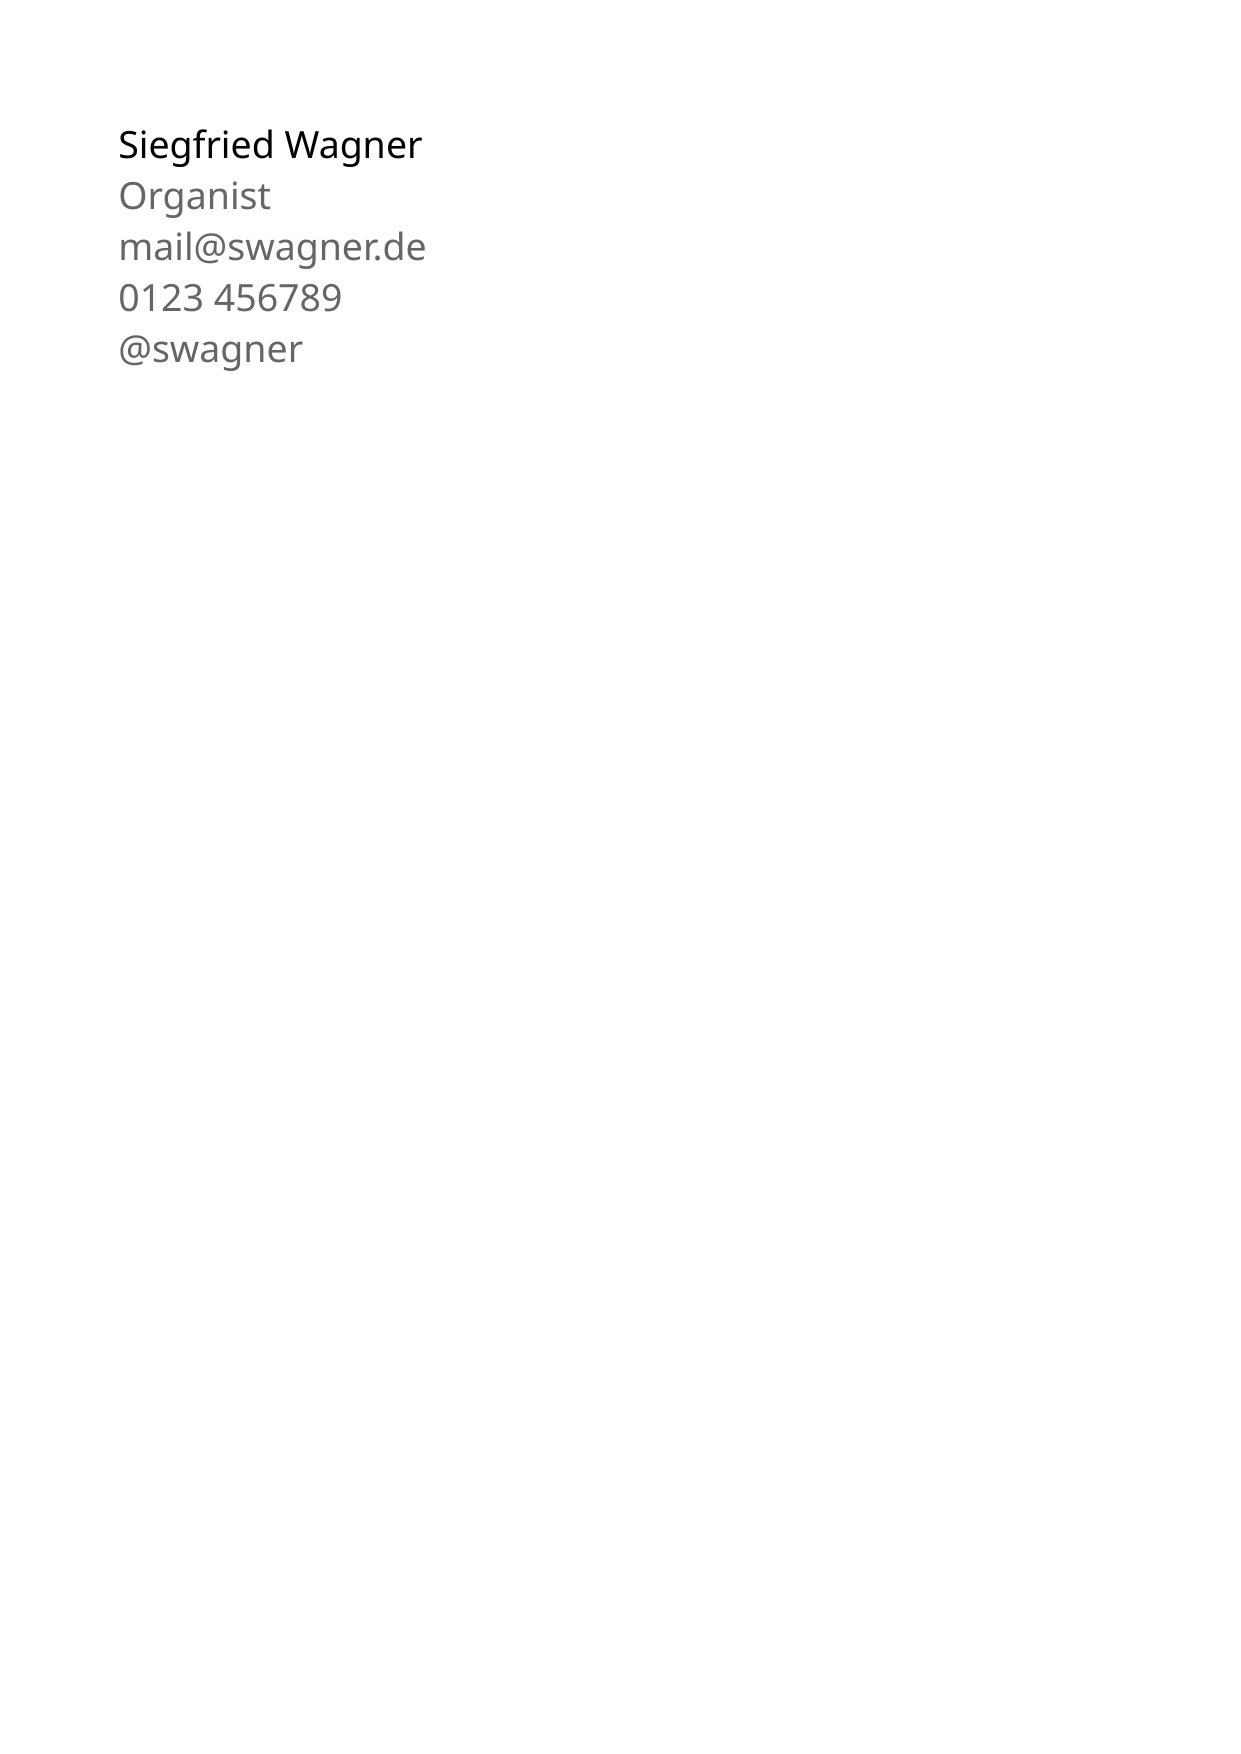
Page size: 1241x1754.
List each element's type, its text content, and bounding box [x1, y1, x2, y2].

text 0123 456789 [118, 271, 1122, 322]
text mail@swagner.de [118, 220, 1122, 271]
text Siegfried Wagner [118, 118, 1122, 169]
text @swagner [118, 322, 1122, 373]
text Organist [118, 169, 1122, 220]
